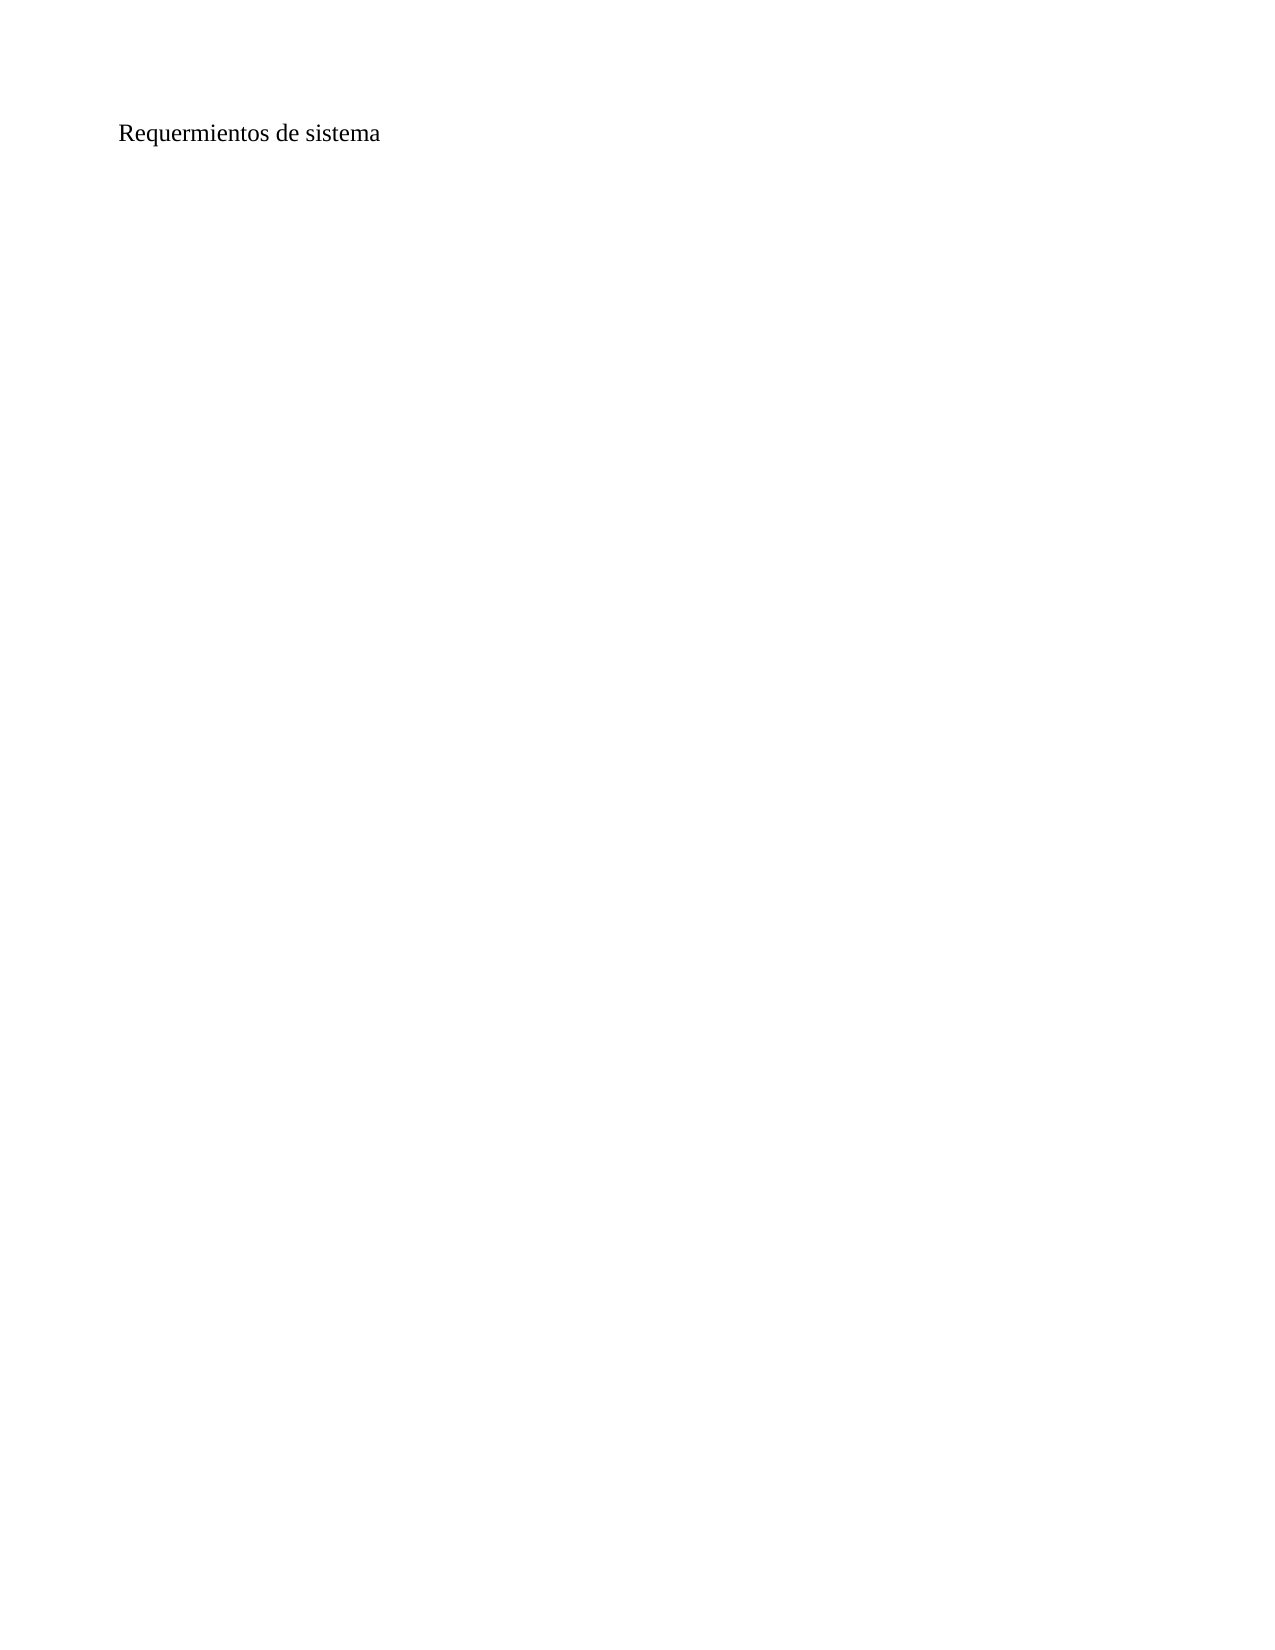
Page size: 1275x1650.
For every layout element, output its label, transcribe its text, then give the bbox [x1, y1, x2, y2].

text Requermientos de sistema [118, 118, 1157, 147]
